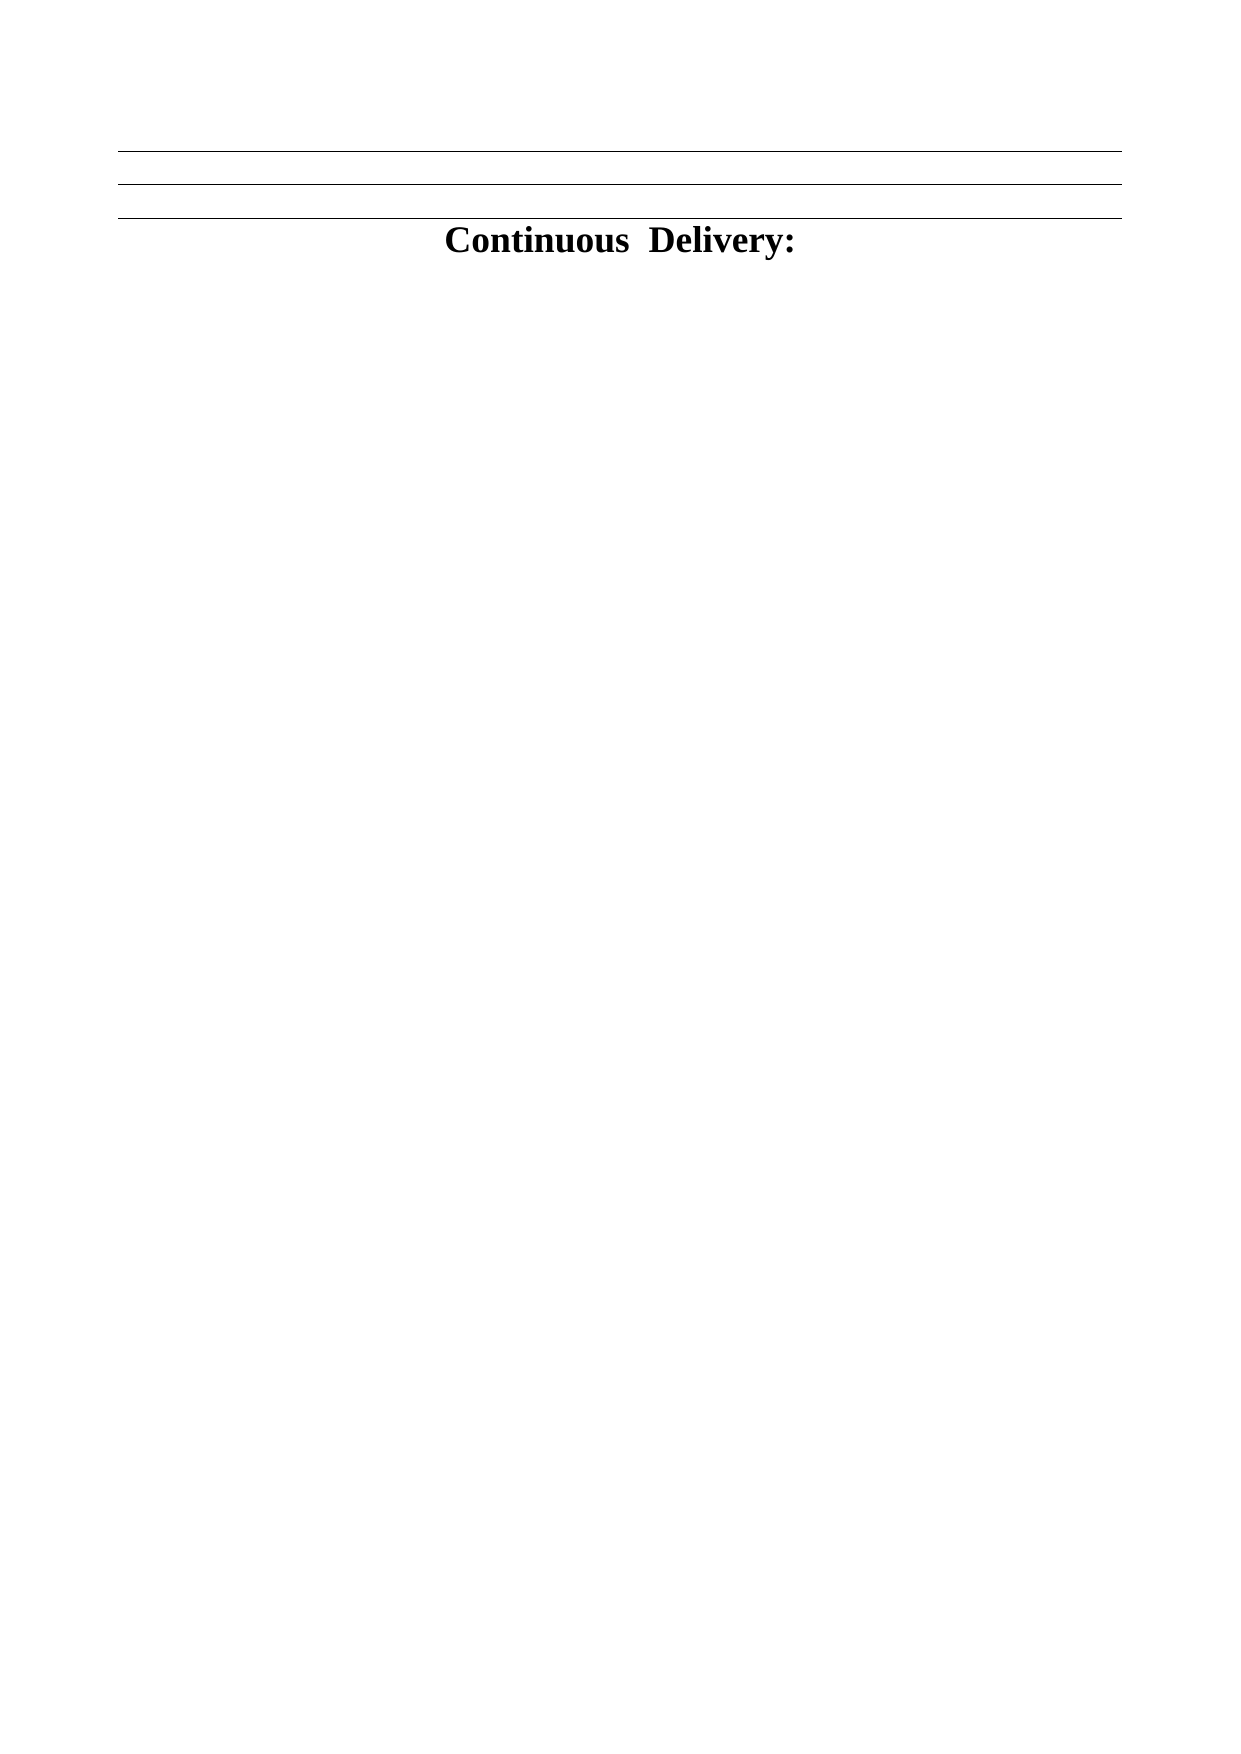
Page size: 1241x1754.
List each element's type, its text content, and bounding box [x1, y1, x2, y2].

text Continuous Delivery: [118, 219, 1122, 261]
